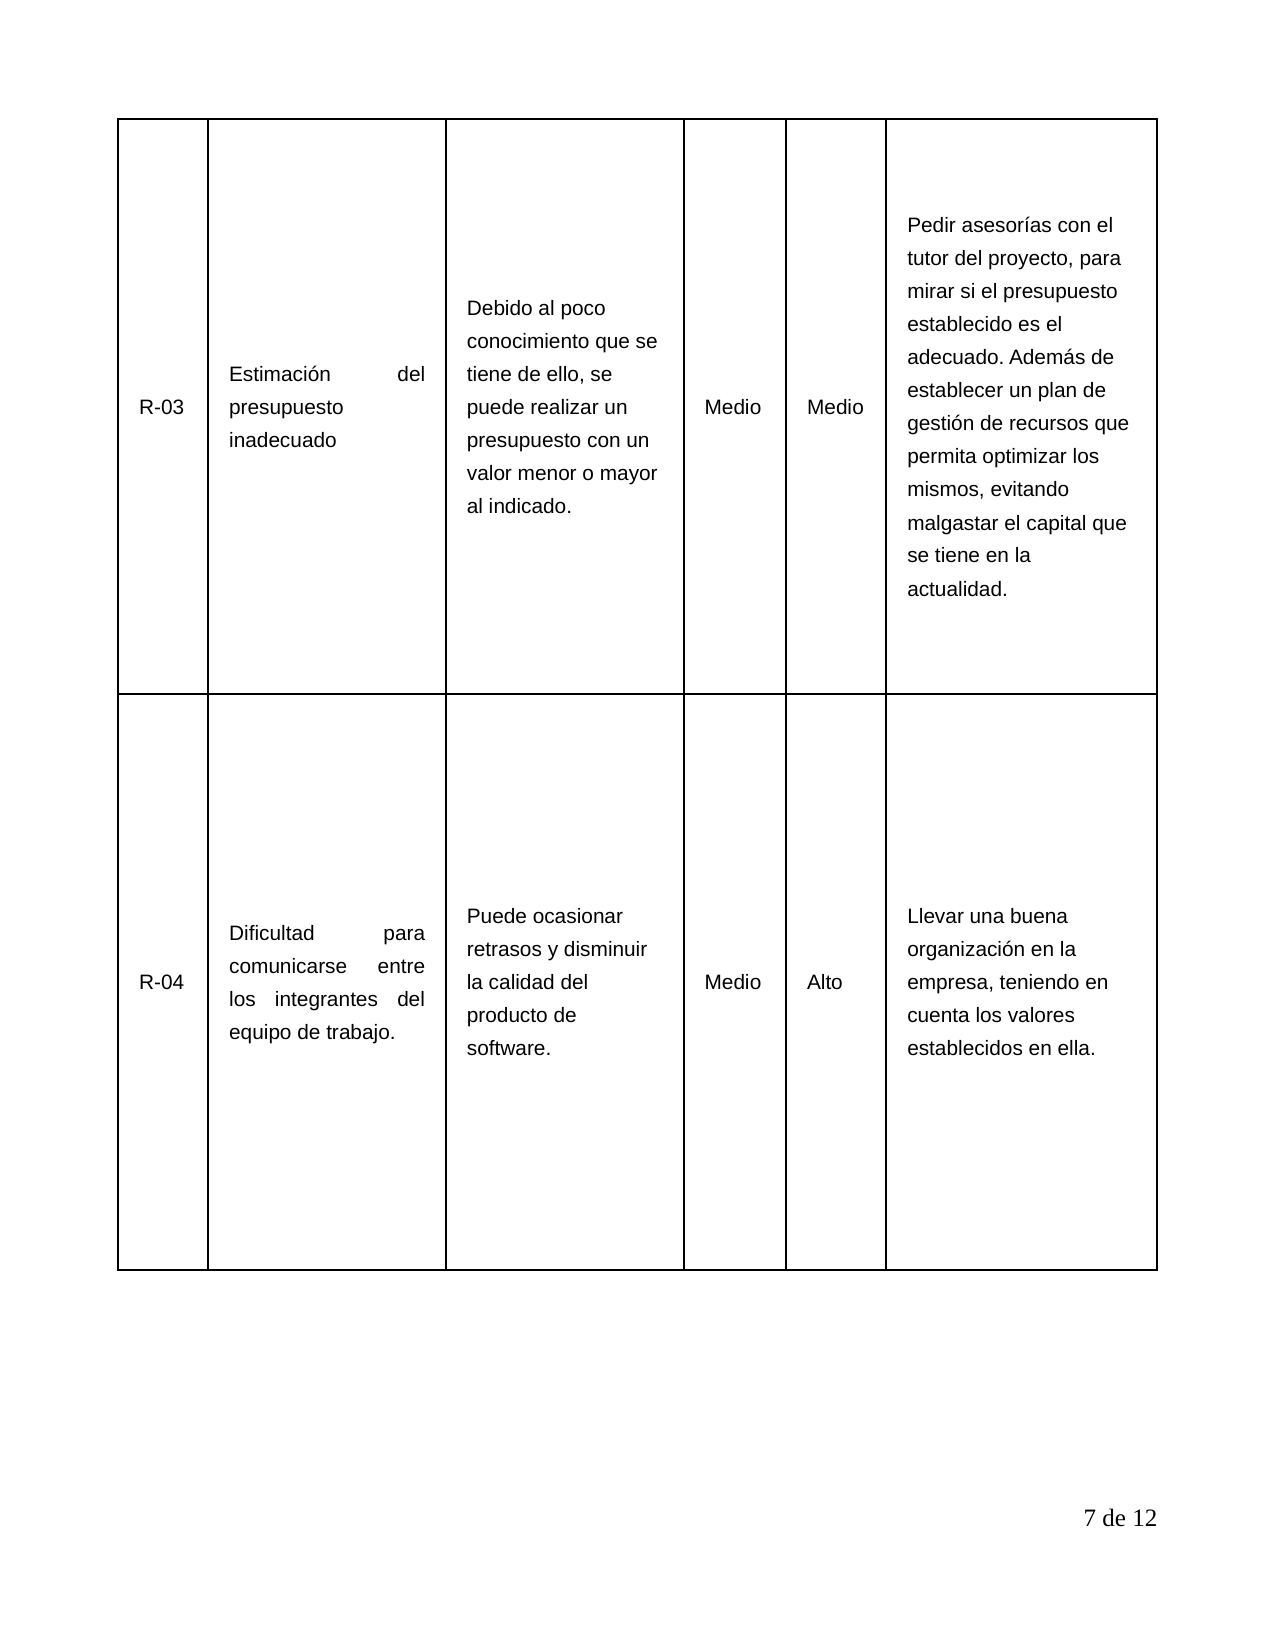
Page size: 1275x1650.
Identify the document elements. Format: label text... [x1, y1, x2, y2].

table_cell Medio [685, 695, 785, 1268]
table_cell Estimación del presupuesto inadecuado [209, 120, 445, 693]
table_cell Alto [787, 695, 885, 1268]
table_cell Debido al poco conocimiento que se tiene de ello, se puede realizar un presupuesto con un valor menor o mayor al indicado. [447, 120, 683, 693]
table_cell Medio [685, 120, 785, 693]
table_cell Medio [787, 120, 885, 693]
table_cell Dificultad para comunicarse entre los integrantes del equipo de trabajo. [209, 695, 445, 1268]
table_cell R-03 [119, 120, 207, 693]
table_cell Puede ocasionar retrasos y disminuir la calidad del producto de software. [447, 695, 683, 1268]
table_cell R-04 [119, 695, 207, 1268]
table_cell Pedir asesorías con el tutor del proyecto, para mirar si el presupuesto establecido es el adecuado. Además de establecer un plan de gestión de recursos que permita optimizar los mismos, evitando malgastar el capital que se tiene en la actualidad. [887, 120, 1156, 693]
table_cell Llevar una buena organización en la empresa, teniendo en cuenta los valores establecidos en ella. [887, 695, 1156, 1268]
